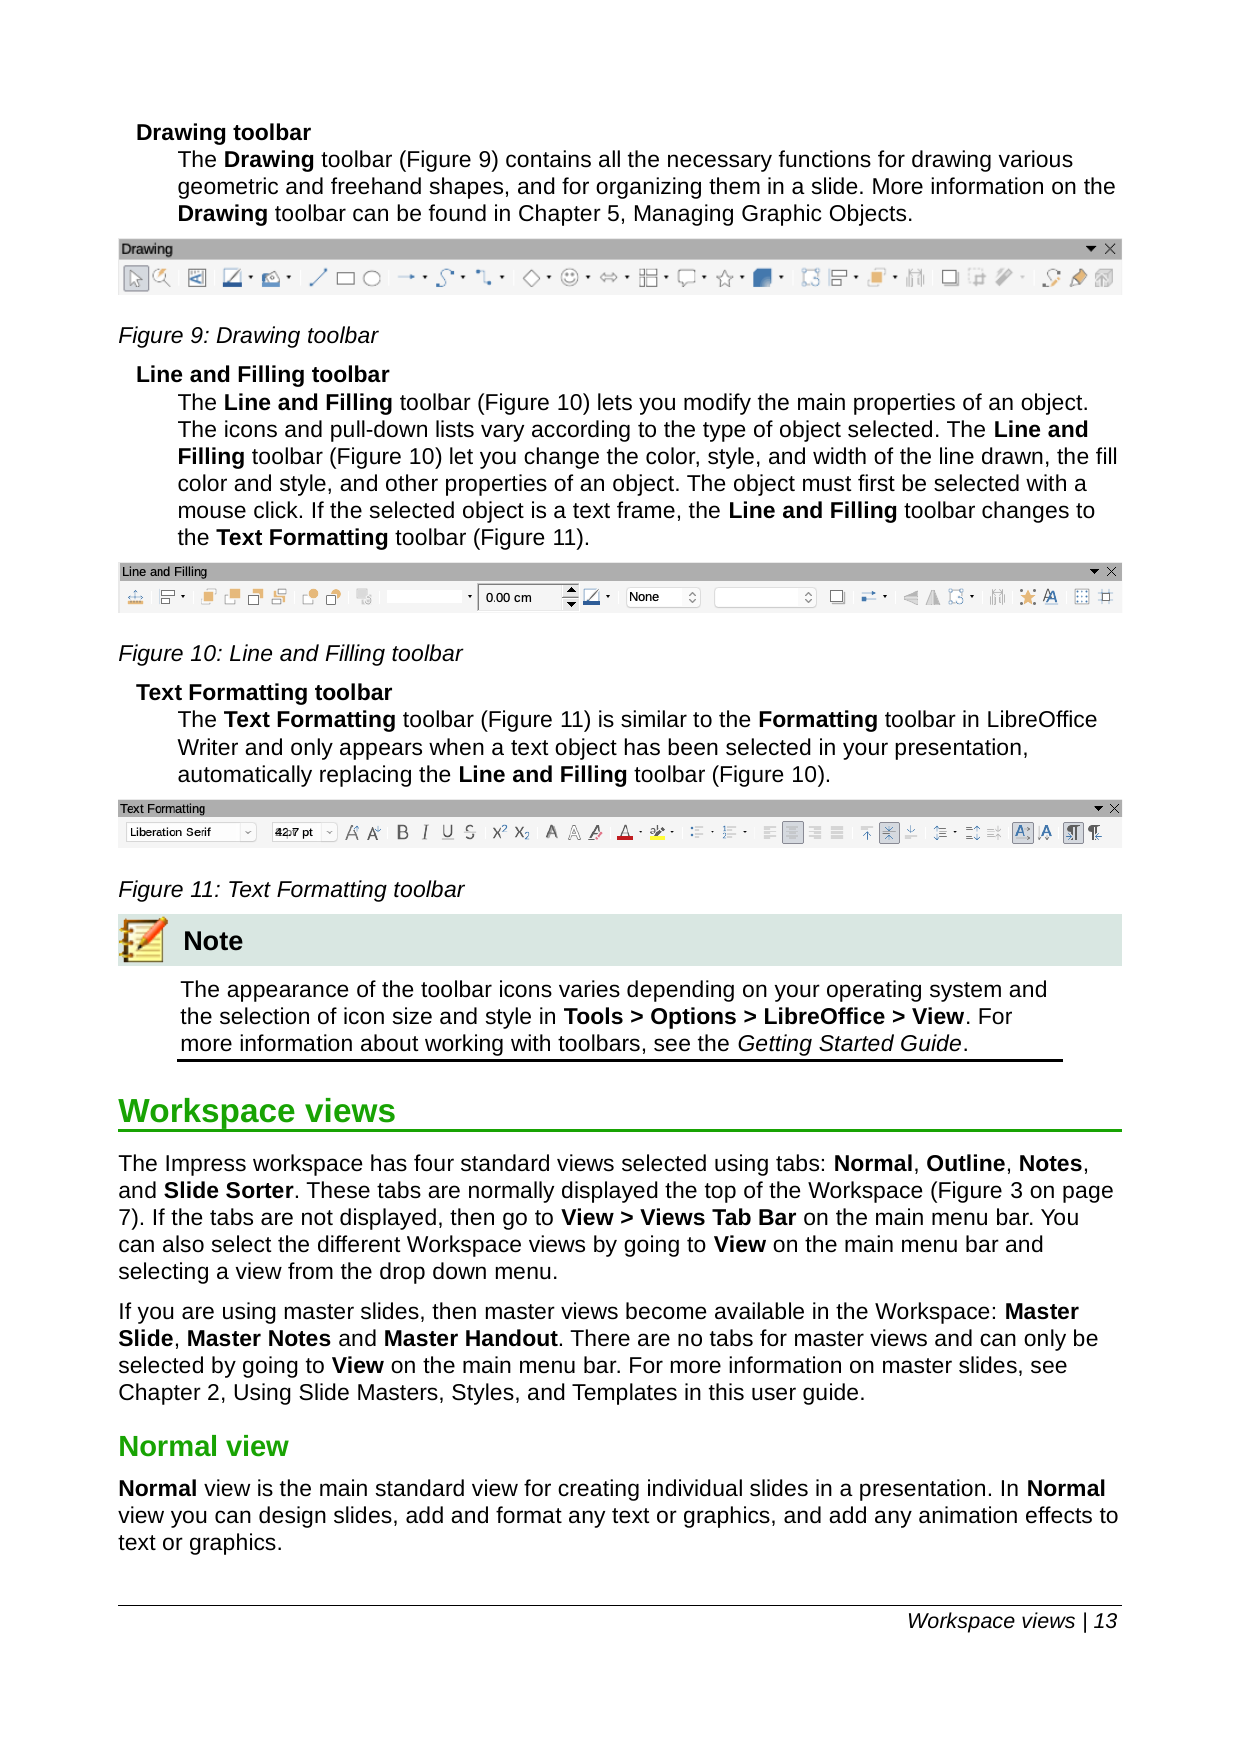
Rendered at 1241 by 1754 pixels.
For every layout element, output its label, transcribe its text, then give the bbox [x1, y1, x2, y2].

text The Line and Filling toolbar (Figure 10) lets you modify the main properties of an object. The icons and pull-down lists vary according to the type of object selected. The Line and Filling toolbar (Figure 10) let you change the color, style, and width of the line drawn, the fill color and style, and other properties of an object. The object must first be selected with a mouse click. If the selected object is a text frame, the Line and Filling toolbar changes to the Text Formatting toolbar (Figure 11). [177, 388, 1122, 550]
text Figure 11: Text Formatting toolbar [118, 848, 1122, 902]
picture [118, 799, 1123, 848]
subtitle Normal view [118, 1429, 1122, 1463]
text The Drawing toolbar (Figure 9) contains all the necessary functions for drawing various geometric and freehand shapes, and for organizing them in a slide. More information on the Drawing toolbar can be found in Chapter 5, Managing Graphic Objects. [177, 145, 1122, 226]
text The appearance of the toolbar icons varies depending on your operating system and the selection of icon size and style in Tools > Options > LibreOffice > View. For more information about working with toolbars, see the Getting Started Guide. [177, 972, 1063, 1059]
text Drawing toolbar [136, 118, 1122, 145]
text If you are using master slides, then master views become available in the Workspace: Master Slide, Master Notes and Master Handout. There are no tabs for master views and can only be selected by going to View on the main menu bar. For more information on master slides, see Chapter 2, Using Slide Masters, Styles, and Templates in this user guide. [118, 1297, 1122, 1406]
picture [118, 238, 1123, 295]
text The Impress workspace has four standard views selected using tabs: Normal, Outline, Notes, and Slide Sorter. These tabs are normally displayed the top of the Workspace (Figure 3 on page 7). If the tabs are not displayed, then go to View > Views Tab Bar on the main menu bar. You can also select the different Workspace views by going to View on the main menu bar and selecting a view from the drop down menu. [118, 1149, 1122, 1285]
text Figure 9: Drawing toolbar [118, 295, 1122, 349]
text Normal view is the main standard view for creating individual slides in a presentation. In Normal view you can design slides, add and format any text or graphics, and add any animation effects to text or graphics. [118, 1474, 1122, 1556]
picture [118, 562, 1123, 613]
text Text Formatting toolbar [136, 679, 1122, 706]
subtitle Note [118, 914, 1122, 966]
text Figure 10: Line and Filling toolbar [118, 613, 1122, 667]
picture [119, 915, 170, 966]
text The Text Formatting toolbar (Figure 11) is similar to the Formatting toolbar in LibreOffice Writer and only appears when a text object has been selected in your presentation, automatically replacing the Line and Filling toolbar (Figure 10). [177, 706, 1122, 787]
text Line and Filling toolbar [136, 361, 1122, 388]
subtitle Workspace views [118, 1091, 1122, 1129]
